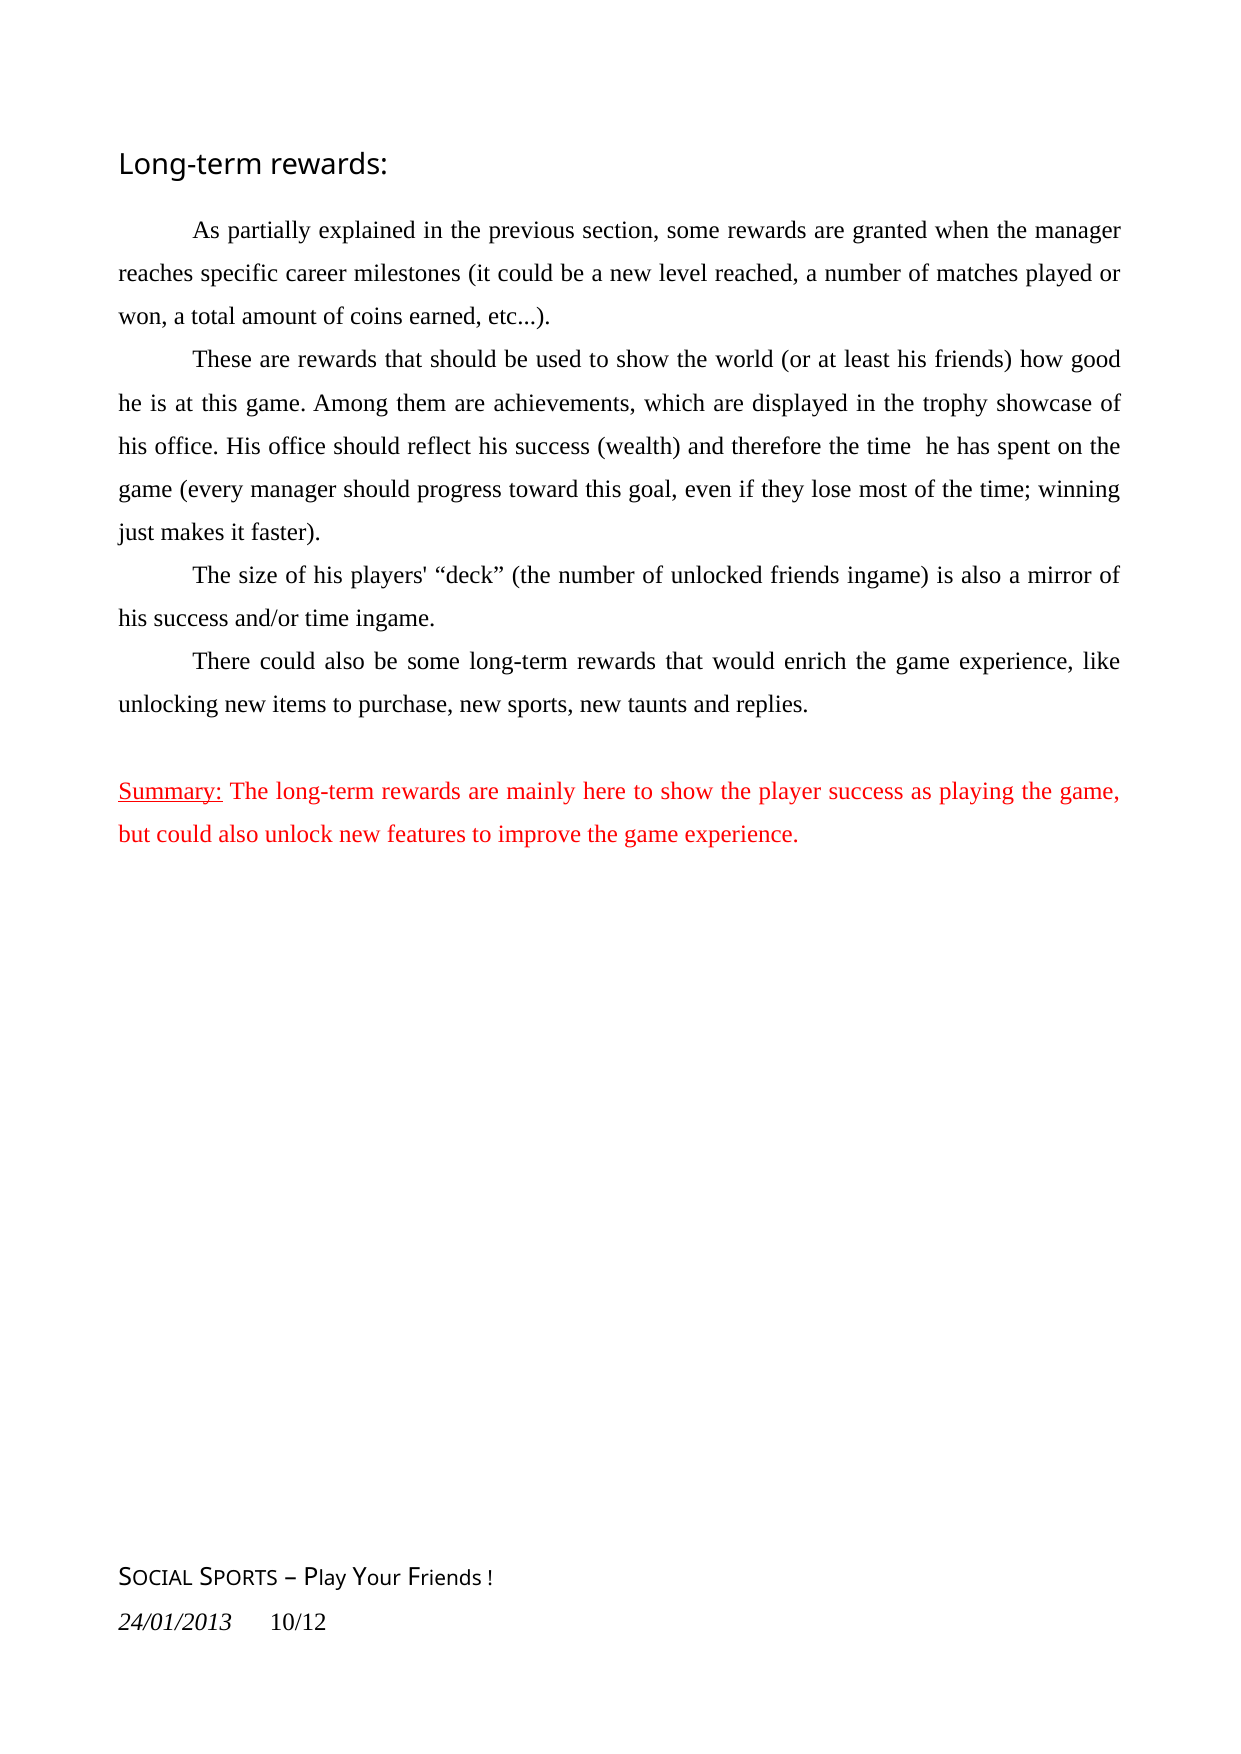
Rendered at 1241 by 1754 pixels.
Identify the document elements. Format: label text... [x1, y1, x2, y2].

text As partially explained in the previous section, some rewards are granted when the manager reaches specific career milestones (it could be a new level reached, a number of matches played or won, a total amount of coins earned, etc...). [118, 215, 1122, 330]
text The size of his players' “deck” (the number of unlocked friends ingame) is also a mirror of his success and/or time ingame. [118, 560, 1122, 632]
text There could also be some long-term rewards that would enrich the game experience, like unlocking new items to purchase, new sports, new taunts and replies. [118, 646, 1122, 718]
text Summary: The long-term rewards are mainly here to show the player success as playing the game, but could also unlock new features to improve the game experience. [118, 776, 1122, 848]
subtitle Long-term rewards: [118, 143, 1122, 183]
text These are rewards that should be used to show the world (or at least his friends) how good he is at this game. Among them are achievements, which are displayed in the trophy showcase of his office. His office should reflect his success (wealth) and therefore the time he has spent on the game (every manager should progress toward this goal, even if they lose most of the time; winning just makes it faster). [118, 344, 1122, 546]
